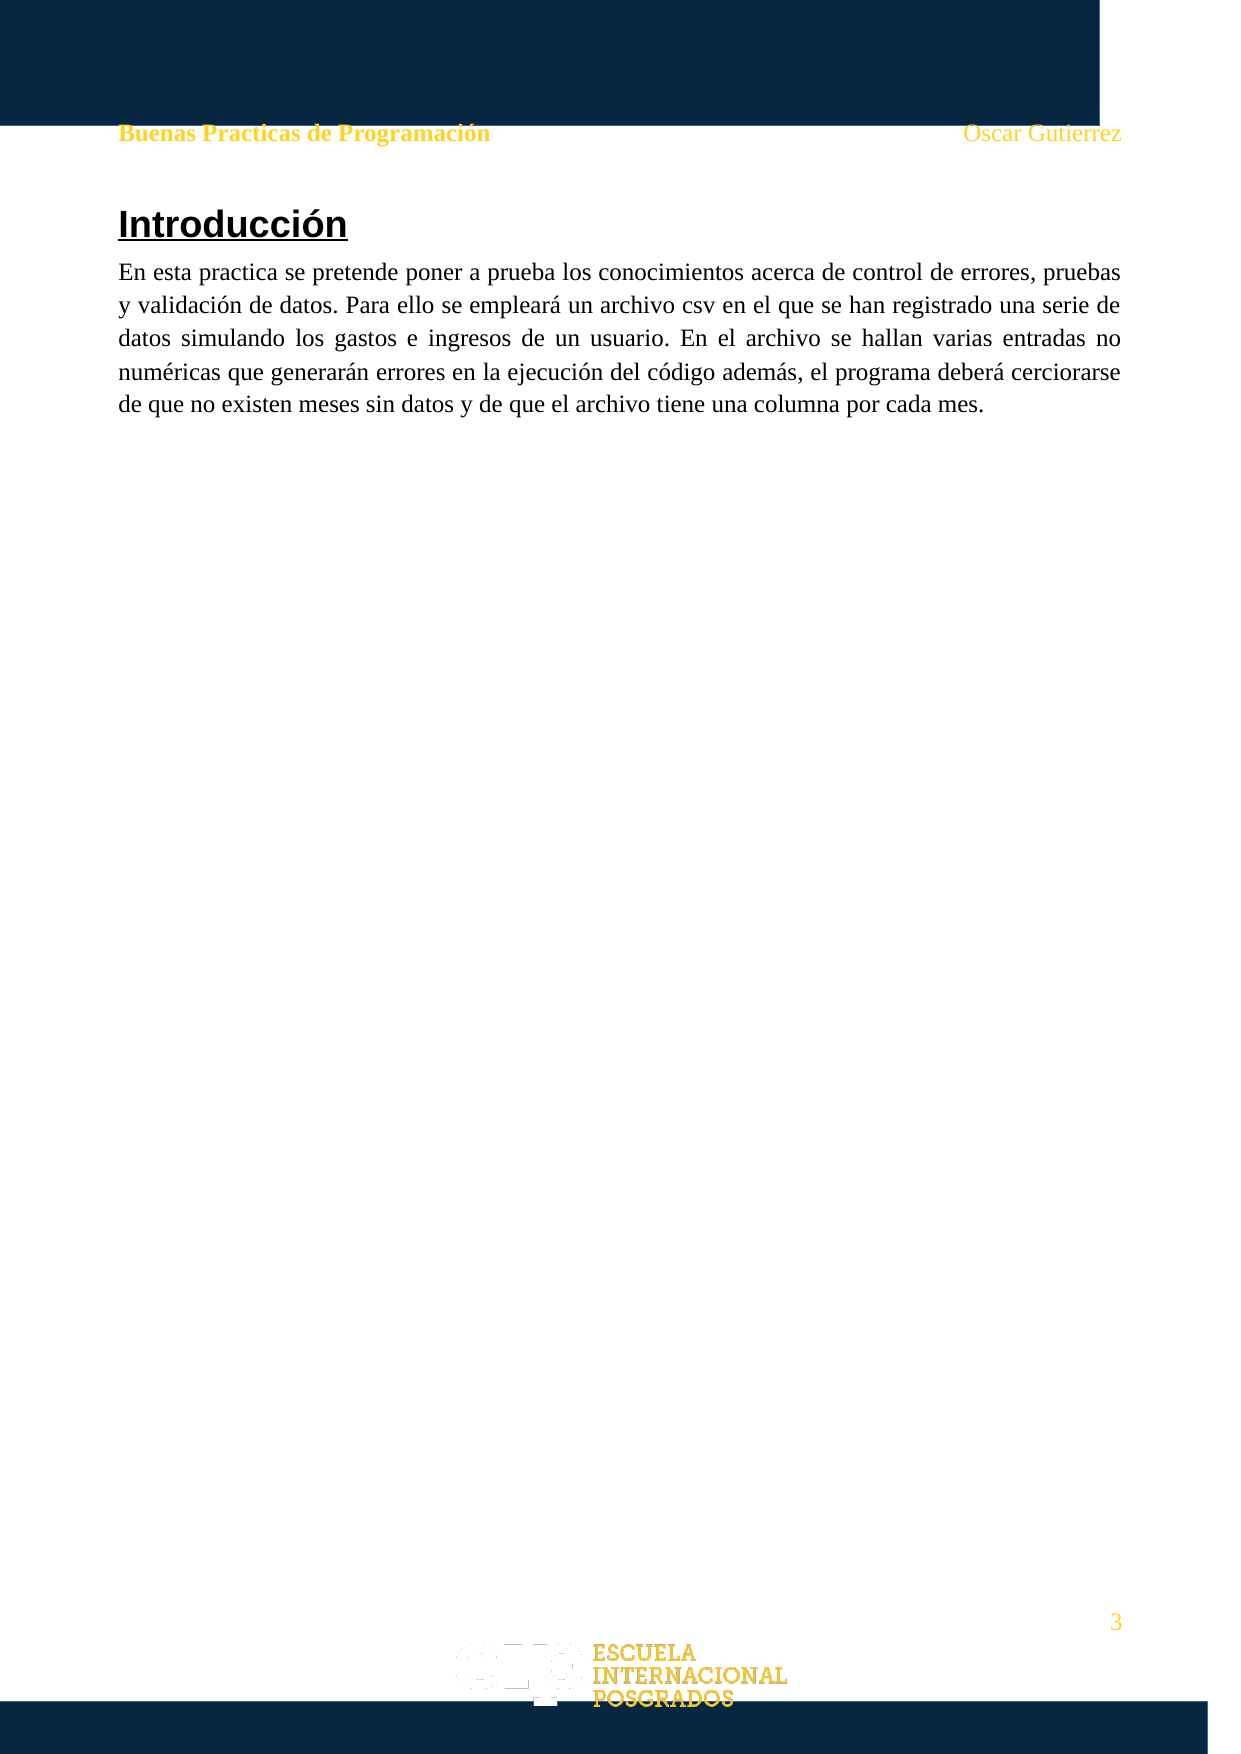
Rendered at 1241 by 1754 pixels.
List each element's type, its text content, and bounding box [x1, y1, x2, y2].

picture [452, 1614, 788, 1712]
text En esta practica se pretende poner a prueba los conocimientos acerca de control de errores, pruebas y validación de datos. Para ello se empleará un archivo csv en el que se han registrado una serie de datos simulando los gastos e ingresos de un usuario. En el archivo se hallan varias entradas no numéricas que generarán errores en la ejecución del código además, el programa deberá cerciorarse de que no existen meses sin datos y de que el archivo tiene una columna por cada mes. [118, 257, 1122, 418]
subtitle Introducción [118, 201, 1122, 245]
